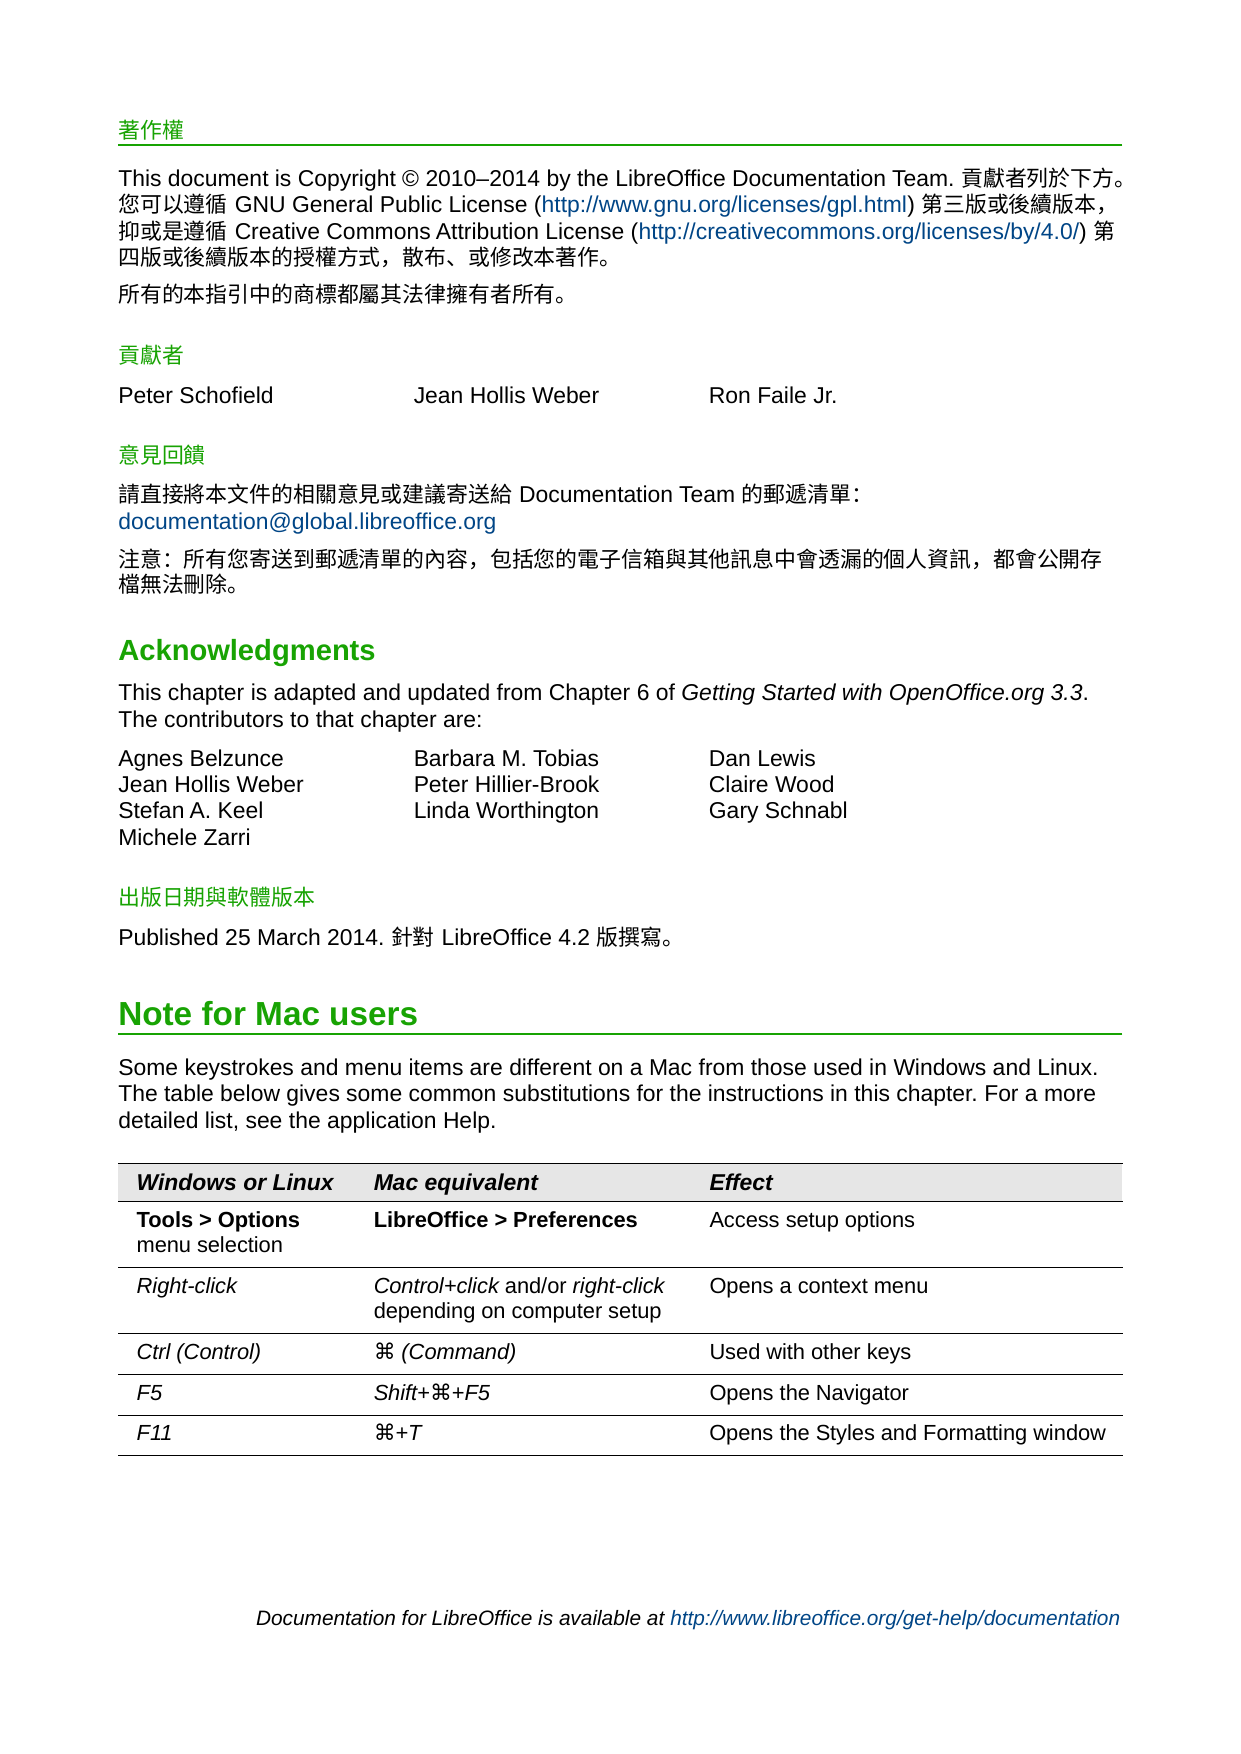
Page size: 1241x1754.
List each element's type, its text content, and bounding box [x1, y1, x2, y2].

table_cell Tools > Options menu selection [118, 1202, 355, 1267]
text 請直接將本文件的相關意見或建議寄送給 Documentation Team 的郵遞清單：documentation@global.libreoffice.org [118, 481, 1122, 534]
table_cell F5 [118, 1375, 355, 1414]
text This document is Copyright © 2010–2014 by the LibreOffice Documentation Team. 貢獻者列於下方。您可以遵循 GNU General Public License (http://www.gnu.org/licenses/gpl.html) 第三版或後續版本，抑或是遵循 Creative Commons Attribution License (http://creativecommons.org/licenses/by/4.0/) 第四版或後續版本的授權方式，散布、或修改本著作。 [118, 164, 1122, 270]
table_header Windows or Linux [118, 1164, 355, 1201]
table_cell Ctrl (Control) [118, 1334, 355, 1374]
text Some keystrokes and menu items are different on a Mac from those used in Windows and Linux. The table below gives some common substitutions for the instructions in this chapter. For a more detailed list, see the application Help. [118, 1054, 1122, 1133]
table_cell Opens the Styles and Formatting window [691, 1416, 1122, 1455]
subtitle 出版日期與軟體版本 [118, 886, 1122, 911]
table_cell Shift+⌘+F5 [355, 1375, 691, 1414]
table_cell LibreOffice > Preferences [355, 1202, 691, 1267]
text 注意：所有您寄送到郵遞清單的內容，包括您的電子信箱與其他訊息中會透漏的個人資訊，都會公開存檔無法刪除。 [118, 547, 1122, 598]
subtitle Note for Mac users [118, 994, 1122, 1033]
text Peter Schofield Jean Hollis Weber Ron Faile Jr. [118, 382, 1122, 408]
text Agnes Belzunce Barbara M. Tobias Dan Lewis Jean Hollis Weber Peter Hillier-Brook Claire Wood Stefan A. Keel Linda Worthington Gary Schnabl Michele Zarri [118, 744, 1122, 850]
table_cell F11 [118, 1416, 355, 1455]
subtitle 貢獻者 [118, 344, 1122, 369]
text 所有的本指引中的商標都屬其法律擁有者所有。 [118, 283, 1122, 308]
table_cell Right-click [118, 1268, 355, 1333]
text Published 25 March 2014. 針對 LibreOffice 4.2 版撰寫。 [118, 923, 1122, 950]
text This chapter is adapted and updated from Chapter 6 of Getting Started with OpenOffice.org 3.3. The contributors to that chapter are: [118, 679, 1122, 732]
subtitle 意見回饋 [118, 443, 1122, 469]
table_cell ⌘+T [355, 1416, 691, 1455]
table_cell Opens a context menu [691, 1268, 1122, 1333]
table_cell Used with other keys [691, 1334, 1122, 1374]
table_cell Control+click and/or right-click depending on computer setup [355, 1268, 691, 1333]
table_header Effect [691, 1164, 1122, 1201]
table_cell ⌘ (Command) [355, 1334, 691, 1374]
table_cell Access setup options [691, 1202, 1122, 1267]
subtitle 著作權 [118, 118, 1122, 144]
table_header Mac equivalent [355, 1164, 691, 1201]
table_cell Opens the Navigator [691, 1375, 1122, 1414]
subtitle Acknowledgments [118, 633, 1122, 667]
